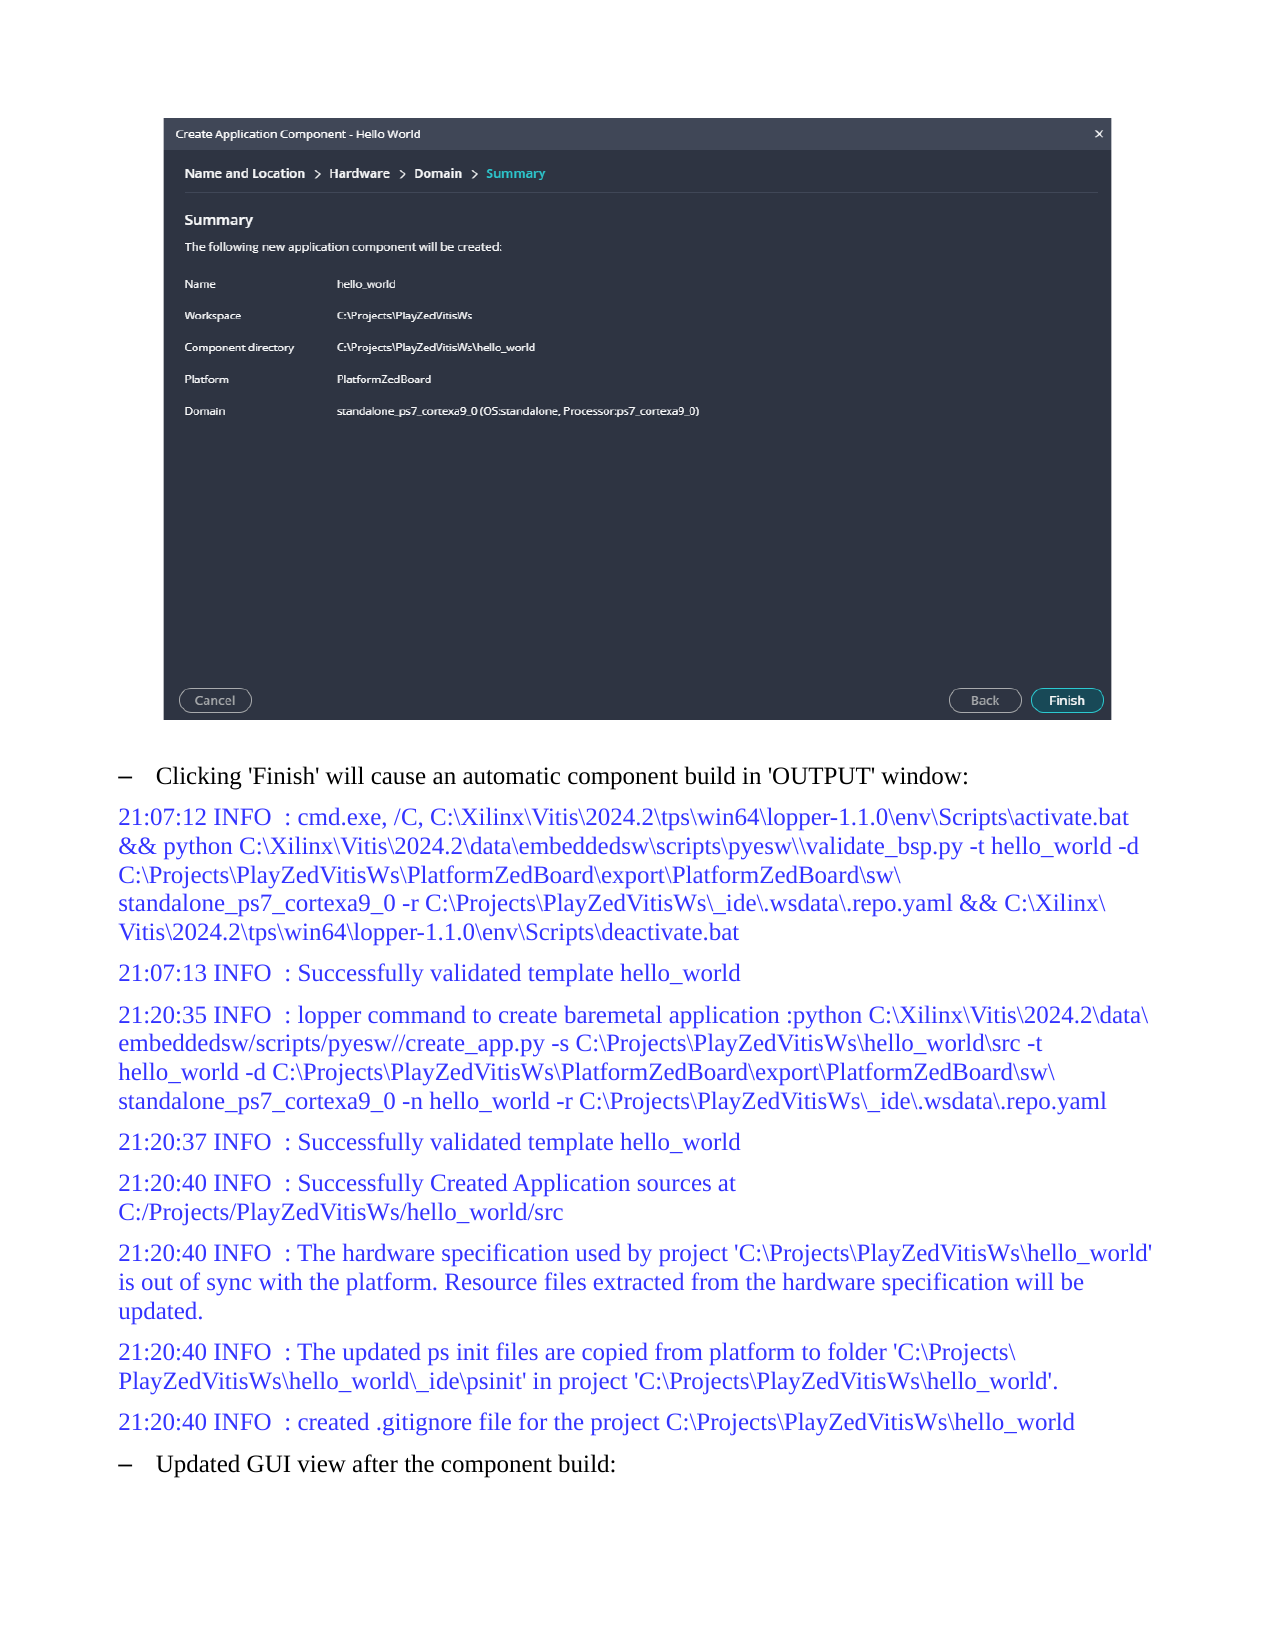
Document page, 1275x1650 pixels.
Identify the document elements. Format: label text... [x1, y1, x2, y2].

list Clicking 'Finish' will cause an automatic component build in 'OUTPUT' window: [118, 761, 1157, 790]
text 21:20:40 INFO : Successfully Created Application sources at C:/Projects/PlayZedVitisWs/hello_world/src [118, 1168, 1157, 1226]
text 21:20:35 INFO : lopper command to create baremetal application :python C:\Xilinx\Vitis\2024.2\data\embeddedsw/scripts/pyesw//create_app.py -s C:\Projects\PlayZedVitisWs\hello_world\src -t hello_world -d C:\Projects\PlayZedVitisWs\PlatformZedBoard\export\PlatformZedBoard\sw\standalone_ps7_cortexa9_0 -n hello_world -r C:\Projects\PlayZedVitisWs\_ide\.wsdata\.repo.yaml [118, 1000, 1157, 1115]
picture [163, 118, 1112, 720]
list Updated GUI view after the component build: [118, 1448, 1157, 1478]
text 21:20:40 INFO : created .gitignore file for the project C:\Projects\PlayZedVitisWs\hello_world [118, 1407, 1157, 1436]
text 21:20:40 INFO : The updated ps init files are copied from platform to folder 'C:\Projects\PlayZedVitisWs\hello_world\_ide\psinit' in project 'C:\Projects\PlayZedVitisWs\hello_world'. [118, 1337, 1157, 1395]
text 21:20:40 INFO : The hardware specification used by project 'C:\Projects\PlayZedVitisWs\hello_world' is out of sync with the platform. Resource files extracted from the hardware specification will be updated. [118, 1238, 1157, 1325]
text 21:20:37 INFO : Successfully validated template hello_world [118, 1127, 1157, 1156]
text 21:07:13 INFO : Successfully validated template hello_world [118, 958, 1157, 987]
text 21:07:12 INFO : cmd.exe, /C, C:\Xilinx\Vitis\2024.2\tps\win64\lopper-1.1.0\env\Scripts\activate.bat && python C:\Xilinx\Vitis\2024.2\data\embeddedsw\scripts\pyesw\\validate_bsp.py -t hello_world -d C:\Projects\PlayZedVitisWs\PlatformZedBoard\export\PlatformZedBoard\sw\standalone_ps7_cortexa9_0 -r C:\Projects\PlayZedVitisWs\_ide\.wsdata\.repo.yaml && C:\Xilinx\Vitis\2024.2\tps\win64\lopper-1.1.0\env\Scripts\deactivate.bat [118, 802, 1157, 946]
